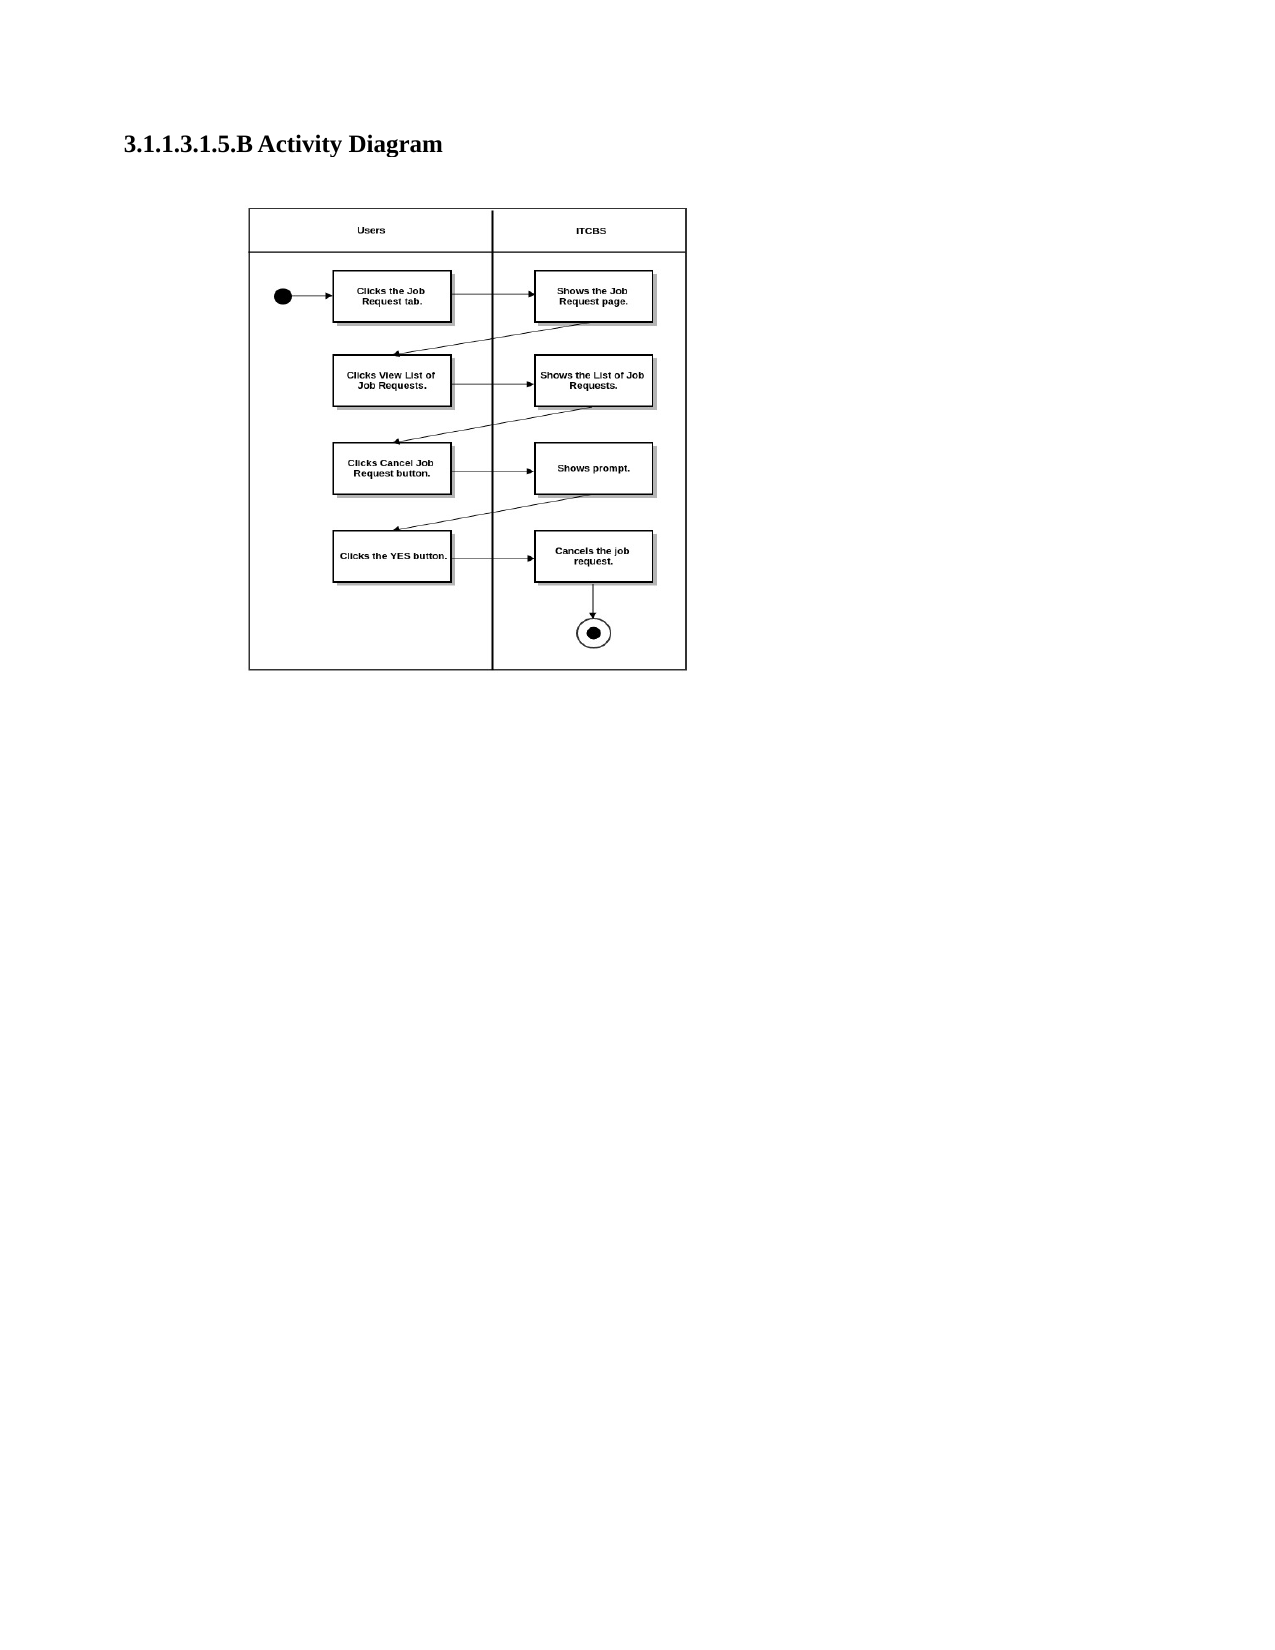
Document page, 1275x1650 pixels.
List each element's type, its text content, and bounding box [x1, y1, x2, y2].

text 3.1.1.3.1.5.B Activity Diagram [123, 129, 1096, 157]
picture [123, 157, 705, 687]
